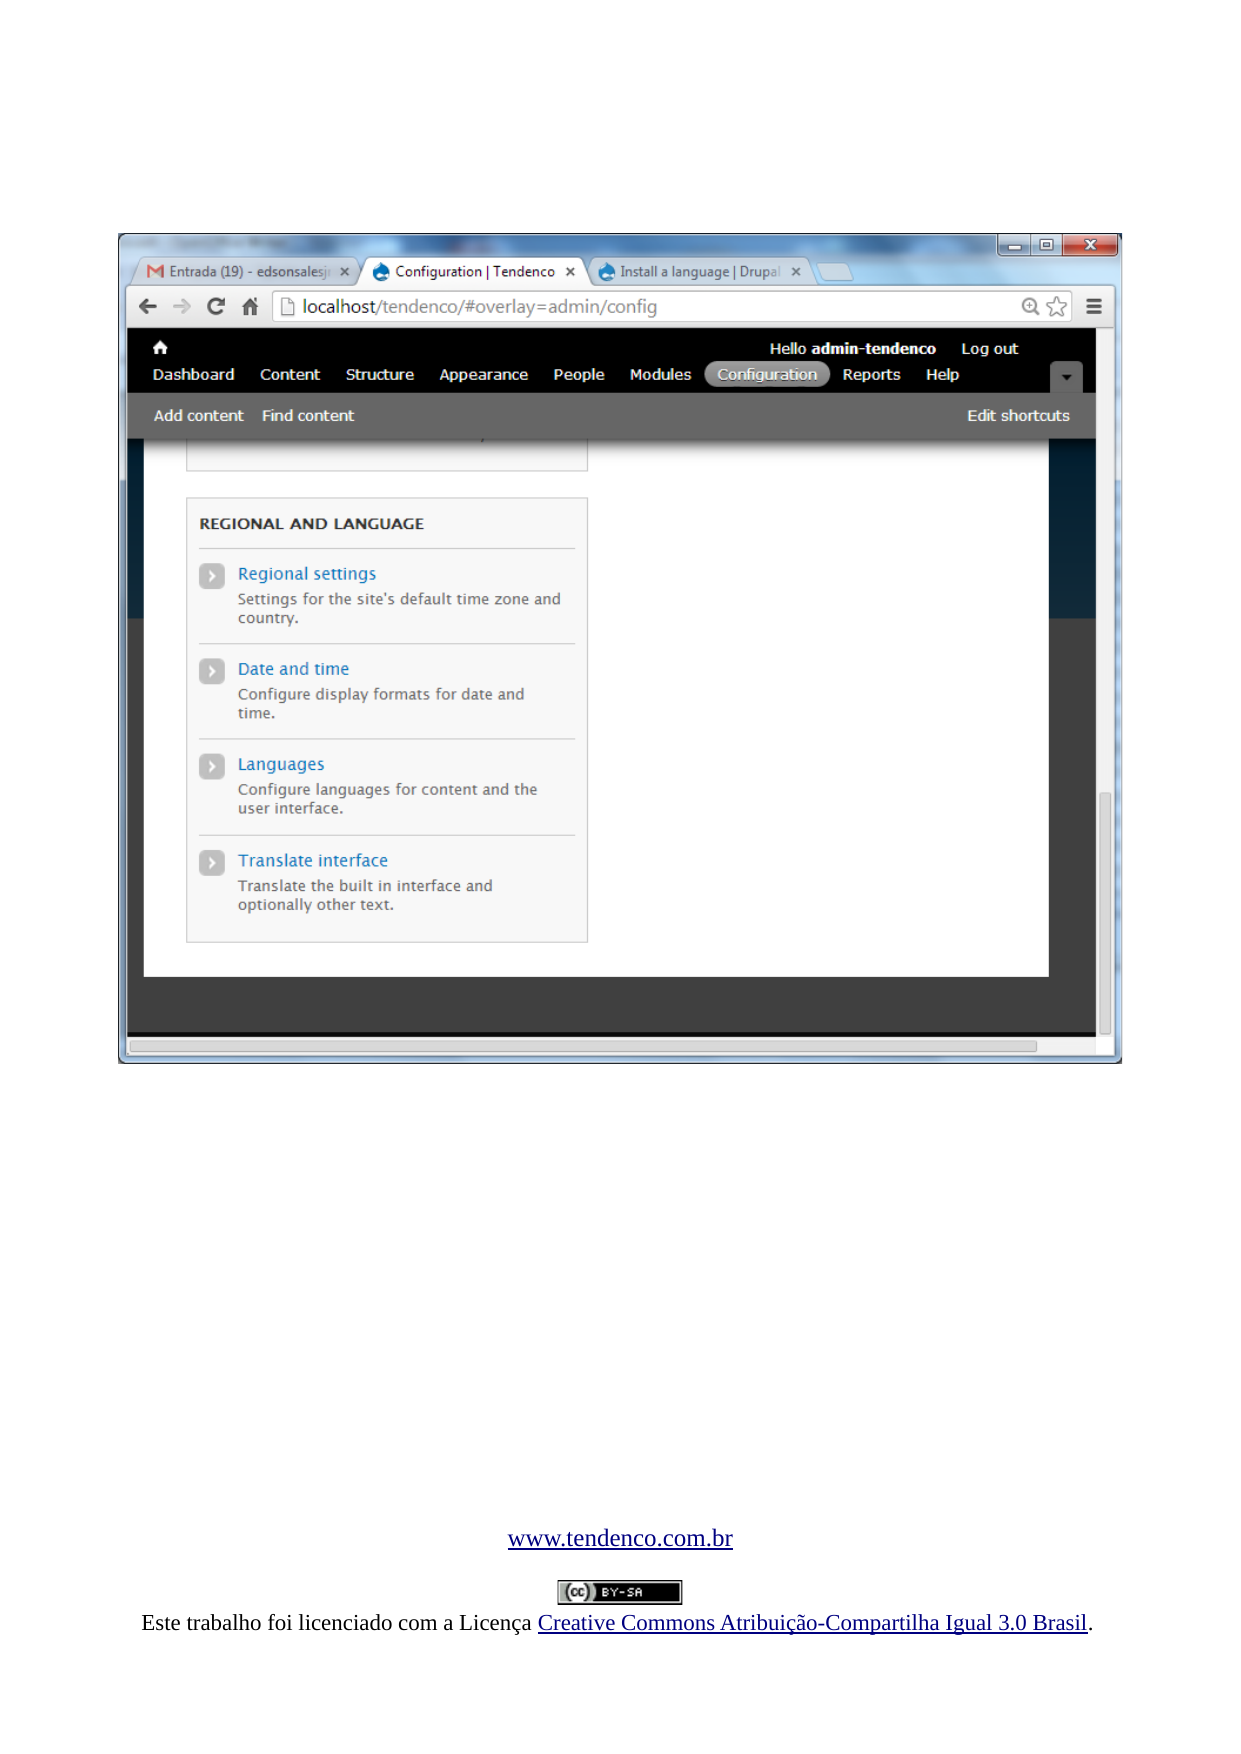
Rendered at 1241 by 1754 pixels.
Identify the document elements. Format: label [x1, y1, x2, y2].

picture [557, 1580, 683, 1605]
picture [118, 233, 1123, 1064]
